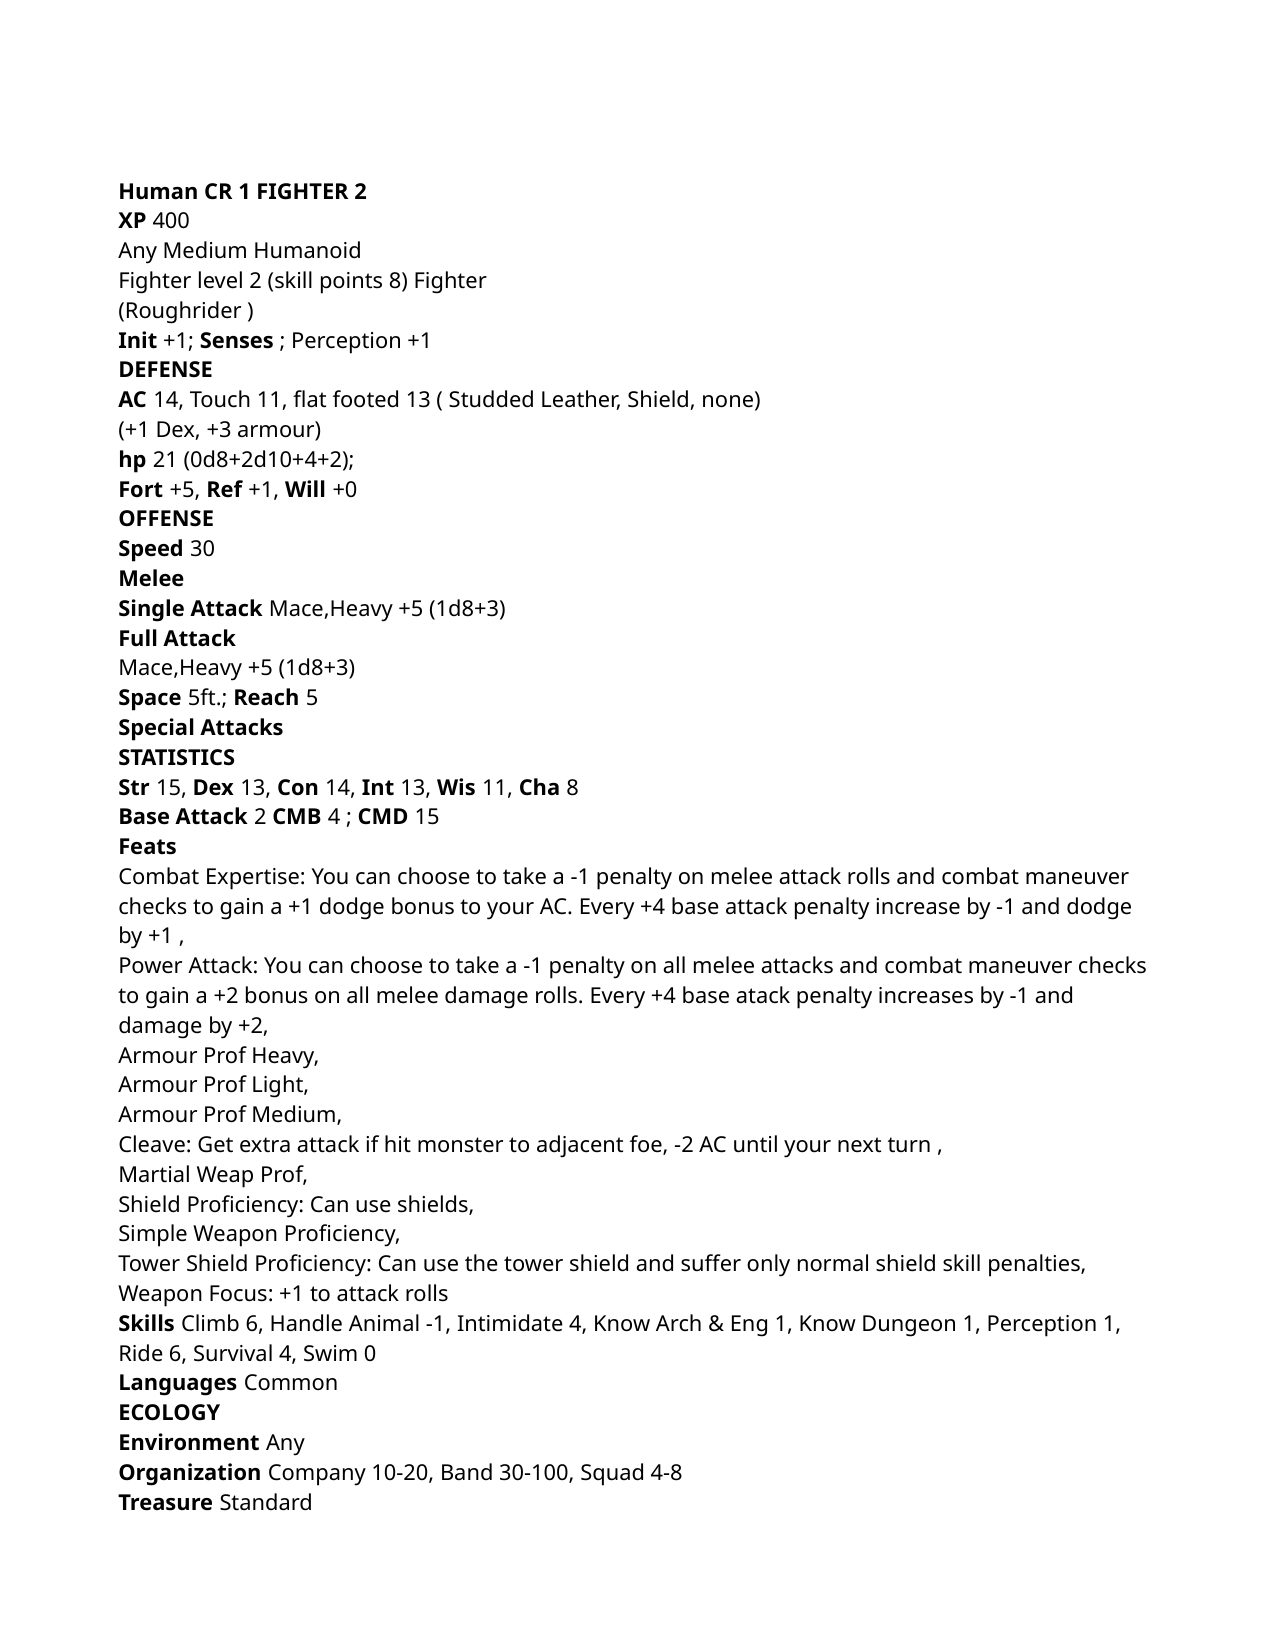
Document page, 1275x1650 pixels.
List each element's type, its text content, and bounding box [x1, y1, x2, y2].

text ECOLOGY [118, 1397, 1157, 1427]
text Environment Any Organization Company 10-20, Band 30-100, Squad 4-8 Treasure Standard [118, 1427, 1157, 1516]
text OFFENSE [118, 503, 1157, 533]
text STATISTICS [118, 742, 1157, 771]
text Human CR 1 FIGHTER 2 XP 400 Any Medium Humanoid Fighter level 2 (skill points 8) Fighter (Roughrider ) Init +1; Senses ; Perception +1 [118, 176, 1157, 354]
text DEFENSE [118, 354, 1157, 384]
text Str 15, Dex 13, Con 14, Int 13, Wis 11, Cha 8 Base Attack 2 CMB 4 ; CMD 15 Feats Combat Expertise: You can choose to take a -1 penalty on melee attack rolls and combat maneuver checks to gain a +1 dodge bonus to your AC. Every +4 base attack penalty increase by -1 and dodge by +1 , Power Attack: You can choose to take a -1 penalty on all melee attacks and combat maneuver checks to gain a +2 bonus on all melee damage rolls. Every +4 base atack penalty increases by -1 and damage by +2, Armour Prof Heavy, Armour Prof Light, Armour Prof Medium, Cleave: Get extra attack if hit monster to adjacent foe, -2 AC until your next turn , Martial Weap Prof, Shield Proficiency: Can use shields, Simple Weapon Proficiency, Tower Shield Proficiency: Can use the tower shield and suffer only normal shield skill penalties, Weapon Focus: +1 to attack rolls Skills Climb 6, Handle Animal -1, Intimidate 4, Know Arch & Eng 1, Know Dungeon 1, Perception 1, Ride 6, Survival 4, Swim 0 Languages Common [118, 771, 1157, 1397]
text AC 14, Touch 11, flat footed 13 ( Studded Leather, Shield, none) (+1 Dex, +3 armour) hp 21 (0d8+2d10+4+2); Fort +5, Ref +1, Will +0 [118, 384, 1157, 503]
text Speed 30 Melee Single Attack Mace,Heavy +5 (1d8+3) Full Attack Mace,Heavy +5 (1d8+3) Space 5ft.; Reach 5 Special Attacks [118, 533, 1157, 742]
